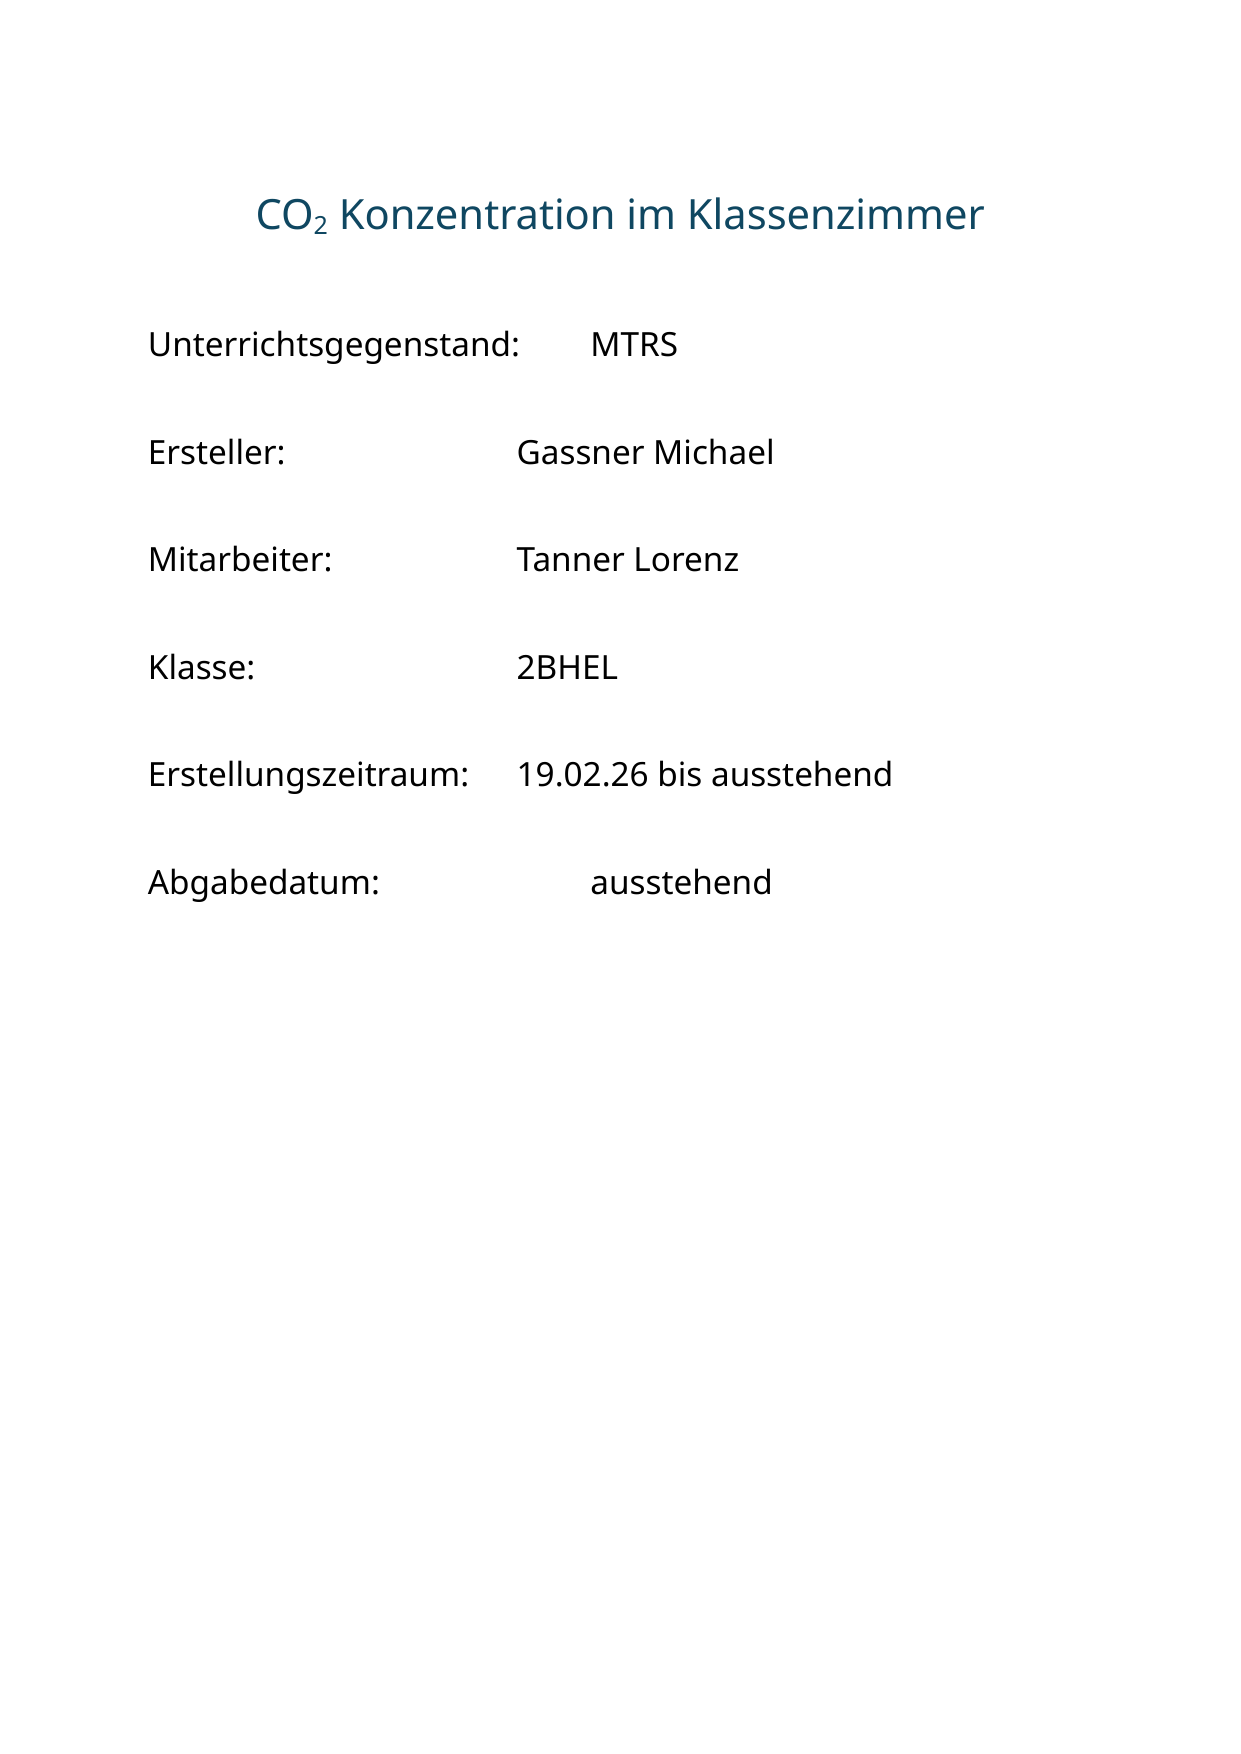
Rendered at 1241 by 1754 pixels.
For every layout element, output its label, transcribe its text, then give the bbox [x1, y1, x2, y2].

subtitle CO2 Konzentration im Klassenzimmer [148, 185, 1093, 242]
text Erstellungszeitraum: 19.02.26 bis ausstehend [148, 751, 1093, 796]
text Unterrichtsgegenstand: MTRS [148, 321, 1093, 366]
text Mitarbeiter: Tanner Lorenz [148, 536, 1093, 581]
text Klasse: 2BHEL [148, 643, 1093, 689]
text Abgabedatum: ausstehend [148, 858, 1093, 904]
text Ersteller: Gassner Michael [148, 428, 1093, 474]
